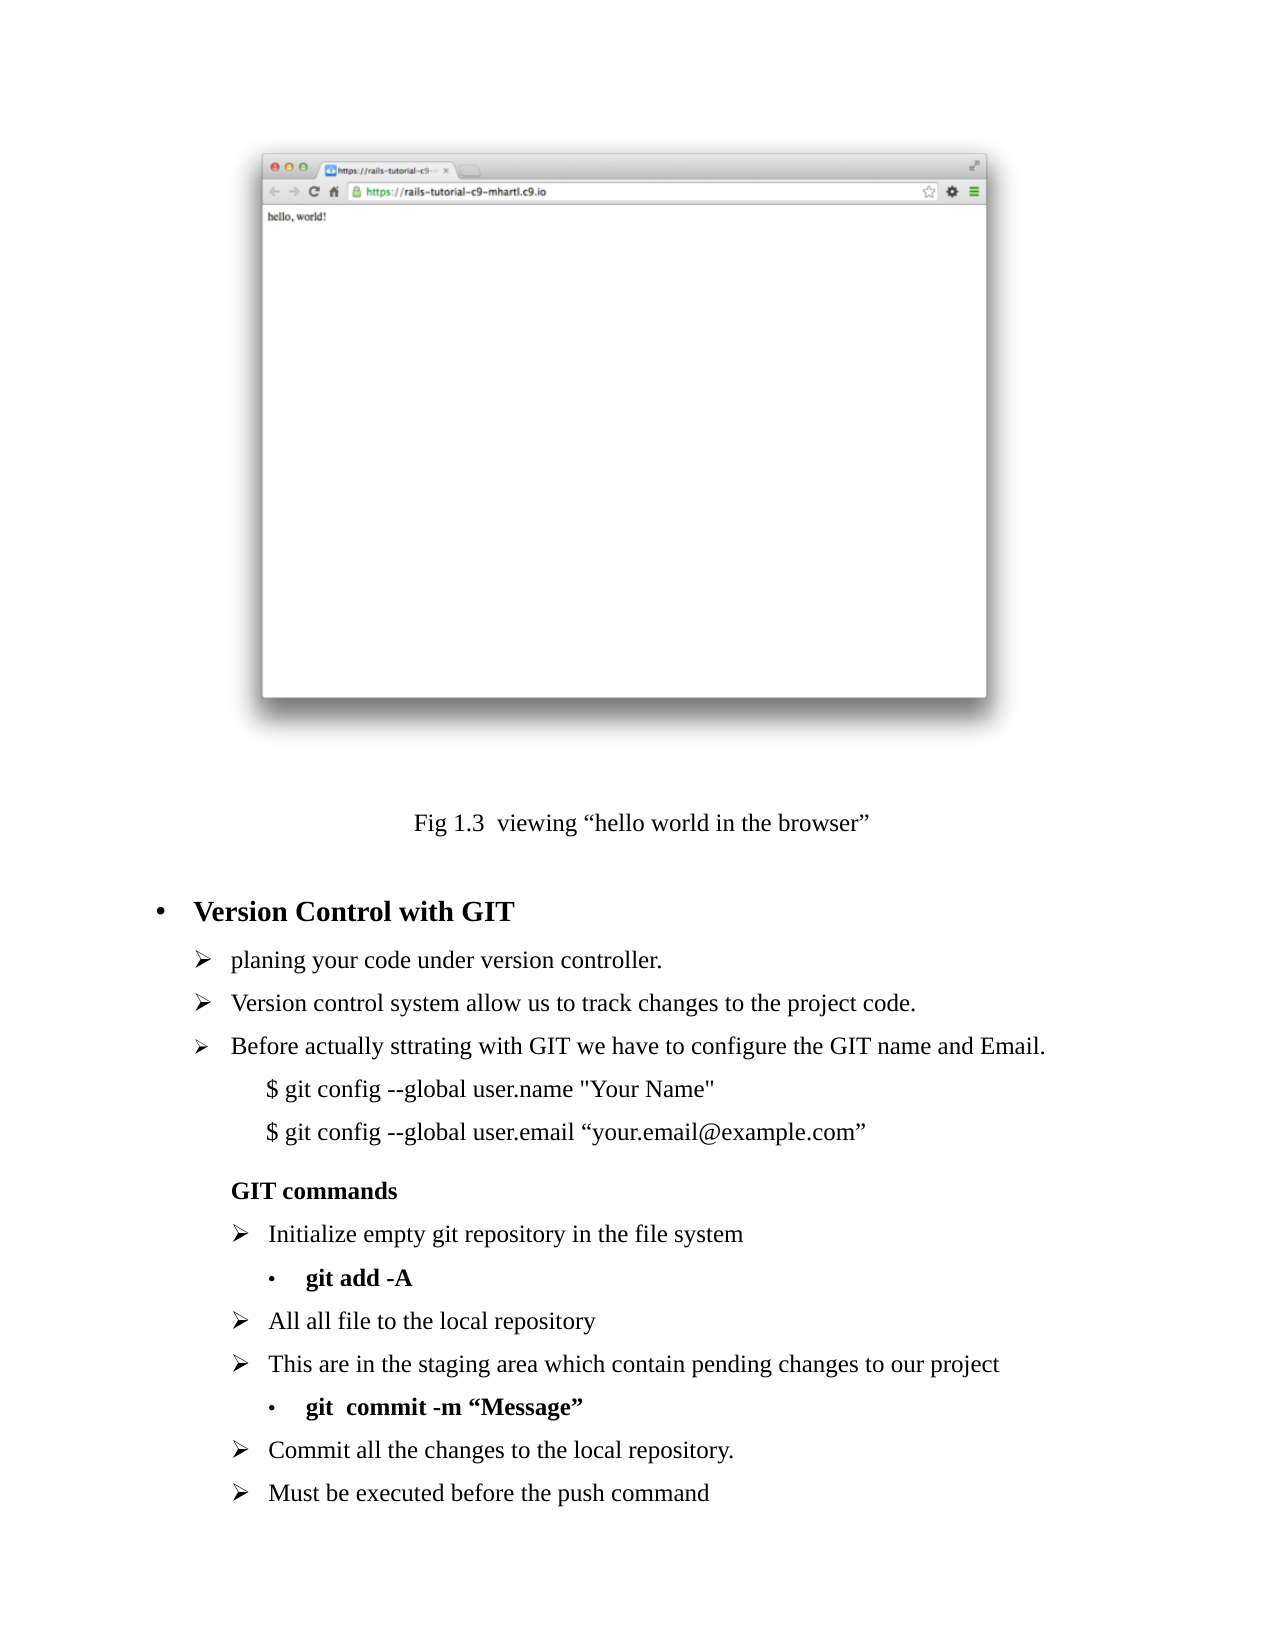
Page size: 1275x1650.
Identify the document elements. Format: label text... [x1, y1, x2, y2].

list planing your code under version controller. [193, 945, 1157, 973]
picture [222, 129, 1027, 754]
text Fig 1.3 viewing “hello world in the browser” [118, 808, 1157, 837]
list Before actually sttrating with GIT we have to configure the GIT name and Email. [193, 1031, 1157, 1060]
list Initialize empty git repository in the file system [231, 1219, 1157, 1248]
list Must be executed before the push command [231, 1478, 1157, 1507]
list git add -A [268, 1263, 1157, 1291]
list This are in the staging area which contain pending changes to our project [231, 1349, 1157, 1378]
list Version control system allow us to track changes to the project code. [193, 988, 1157, 1017]
text $ git config --global user.email “your.email@example.com” [118, 1117, 1157, 1147]
list All all file to the local repository [231, 1306, 1157, 1334]
list Version Control with GIT [156, 894, 1157, 928]
list GIT commands [193, 1176, 1157, 1205]
list git commit -m “Message” [268, 1392, 1157, 1421]
list Commit all the changes to the local repository. [231, 1435, 1157, 1464]
text $ git config --global user.name "Your Name" [118, 1074, 1157, 1103]
